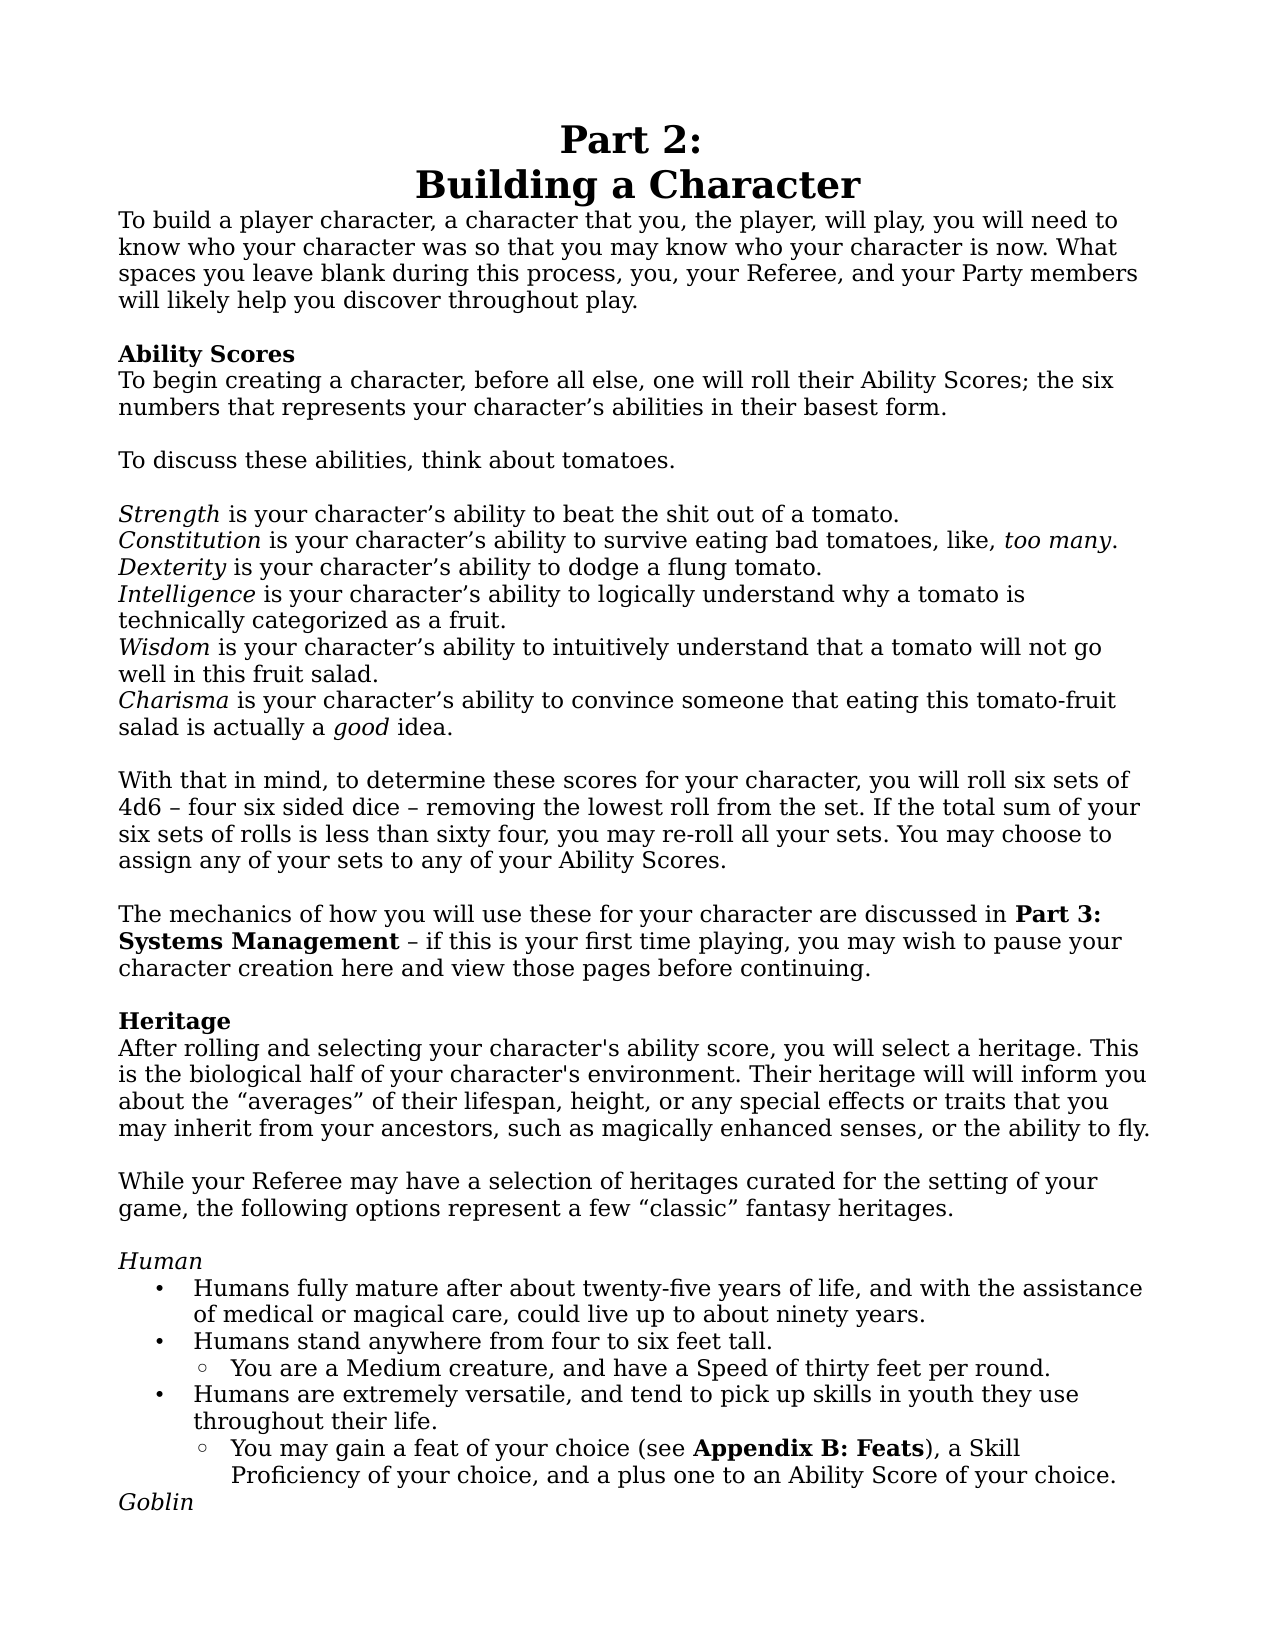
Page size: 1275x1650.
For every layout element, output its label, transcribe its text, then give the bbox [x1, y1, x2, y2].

text Dexterity is your character’s ability to dodge a flung tomato. [118, 554, 1157, 581]
text Goblin [118, 1489, 1157, 1515]
text While your Referee may have a selection of heritages curated for the setting of your game, the following options represent a few “classic” fantasy heritages. [118, 1168, 1157, 1222]
list You may gain a feat of your choice (see Appendix B: Feats), a Skill Proficiency of your choice, and a plus one to an Ability Score of your choice. [193, 1435, 1157, 1489]
list Humans stand anywhere from four to six feet tall. [156, 1328, 1157, 1355]
text To discuss these abilities, think about tomatoes. [118, 447, 1157, 474]
text With that in mind, to determine these scores for your character, you will roll six sets of 4d6 – four six sided dice – removing the lowest roll from the set. If the total sum of your six sets of rolls is less than sixty four, you may re-roll all your sets. You may choose to assign any of your sets to any of your Ability Scores. [118, 767, 1157, 874]
text Constitution is your character’s ability to survive eating bad tomatoes, like, too many. [118, 527, 1157, 554]
text Intelligence is your character’s ability to logically understand why a tomato is technically categorized as a fruit. [118, 581, 1157, 634]
text To begin creating a character, before all else, one will roll their Ability Scores; the six numbers that represents your character’s abilities in their basest form. [118, 367, 1157, 421]
text The mechanics of how you will use these for your character are discussed in Part 3: Systems Management – if this is your first time playing, you may wish to pause your character creation here and view those pages before continuing. [118, 901, 1157, 981]
list Humans are extremely versatile, and tend to pick up skills in youth they use throughout their life. [156, 1382, 1157, 1435]
text After rolling and selecting your character's ability score, you will select a heritage. This is the biological half of your character's environment. Their heritage will will inform you about the “averages” of their lifespan, height, or any special effects or traits that you may inherit from your ancestors, such as magically enhanced senses, or the ability to fly. [118, 1035, 1157, 1142]
text To build a player character, a character that you, the player, will play, you will need to know who your character was so that you may know who your character is now. What spaces you leave blank during this process, you, your Referee, and your Party members will likely help you discover throughout play. [118, 207, 1157, 314]
list Humans fully mature after about twenty-five years of life, and with the assistance of medical or magical care, could live up to about ninety years. [156, 1275, 1157, 1328]
text Ability Scores [118, 341, 1157, 367]
subtitle Part 2: [118, 118, 1157, 163]
subtitle Building a Character [118, 163, 1157, 207]
text Human [118, 1248, 1157, 1275]
text Wisdom is your character’s ability to intuitively understand that a tomato will not go well in this fruit salad. [118, 634, 1157, 687]
text Charisma is your character’s ability to convince someone that eating this tomato-fruit salad is actually a good idea. [118, 687, 1157, 741]
text Heritage [118, 1008, 1157, 1035]
list You are a Medium creature, and have a Speed of thirty feet per round. [193, 1355, 1157, 1382]
text Strength is your character’s ability to beat the shit out of a tomato. [118, 501, 1157, 527]
